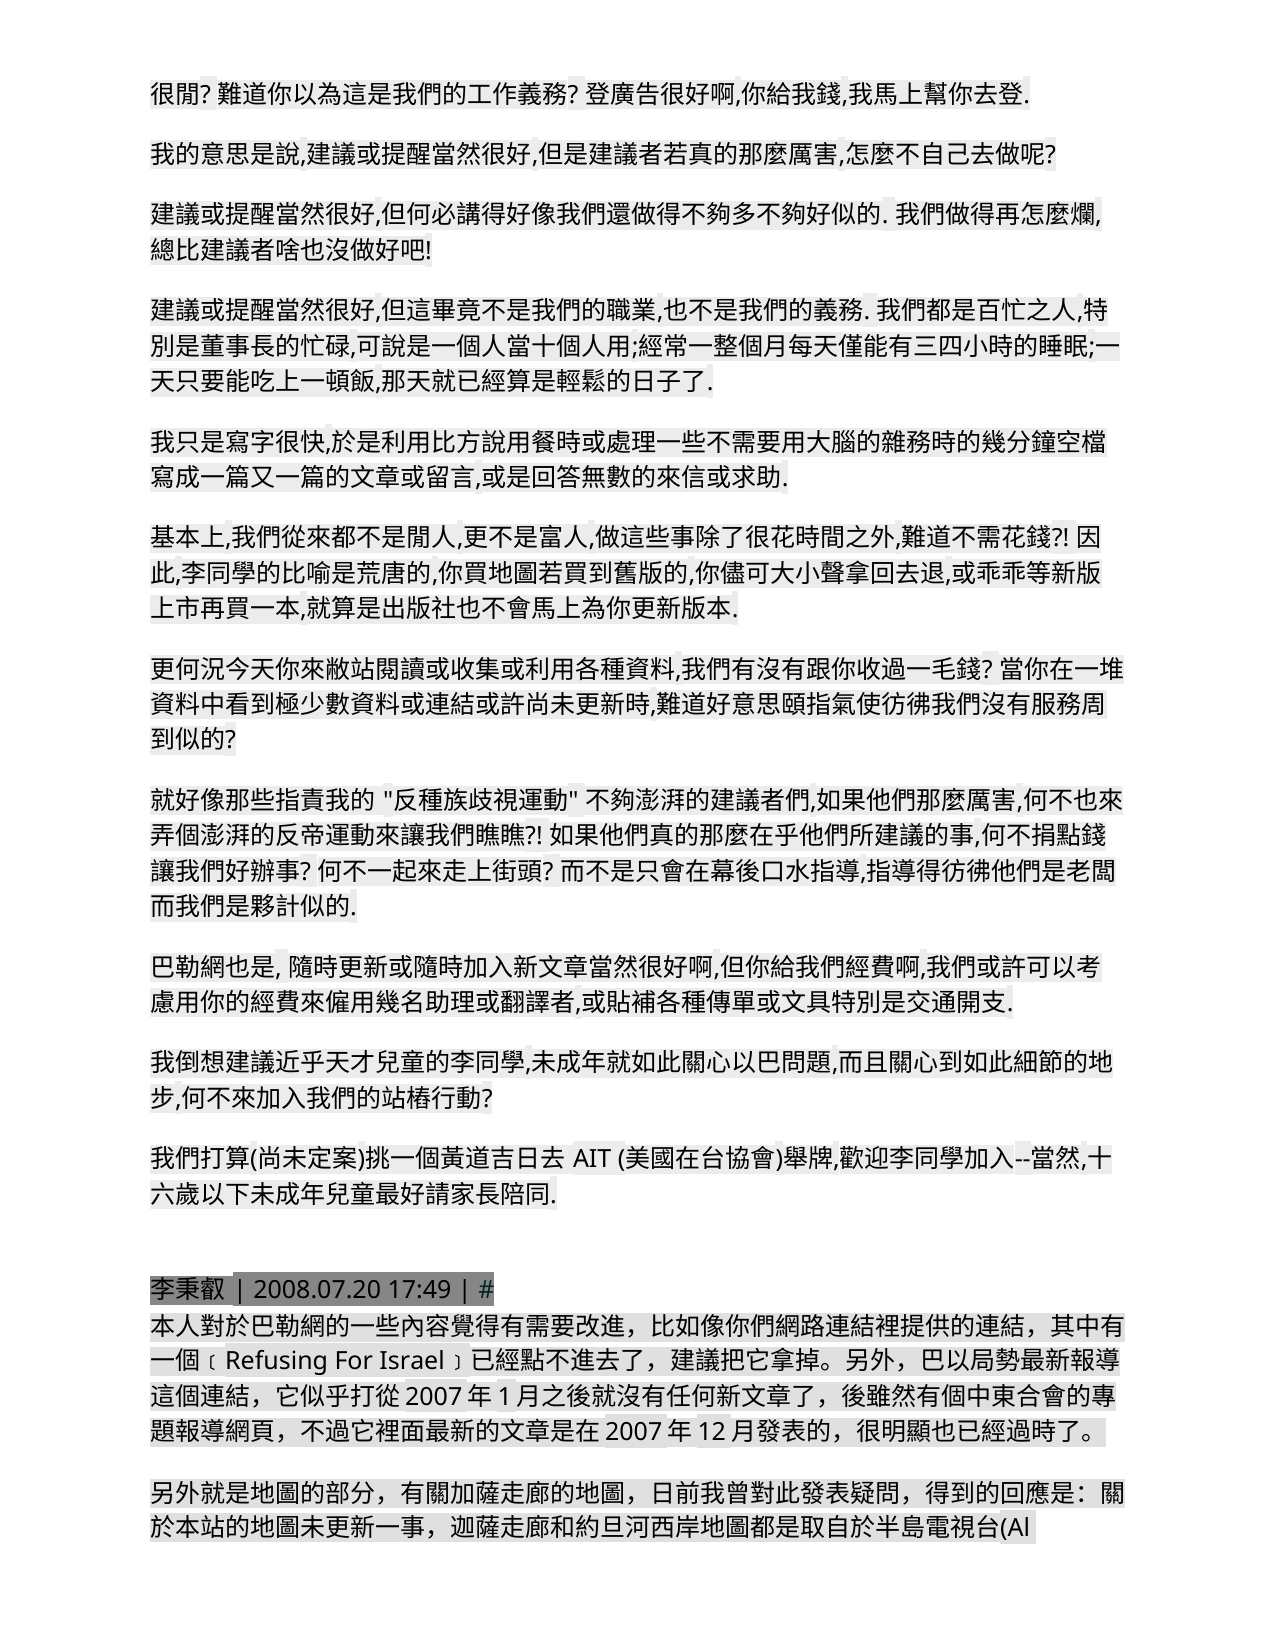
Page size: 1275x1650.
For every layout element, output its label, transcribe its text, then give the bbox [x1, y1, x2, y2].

text 更何況今天你來敝站閱讀或收集或利用各種資料,我們有沒有跟你收過一毛錢? 當你在一堆資料中看到極少數資料或連結或許尚未更新時,難道好意思頤指氣使彷彿我們沒有服務周到似的? [150, 650, 1125, 756]
text 就好像那些指責我的 "反種族歧視運動" 不夠澎湃的建議者們,如果他們那麼厲害,何不也來弄個澎湃的反帝運動來讓我們瞧瞧?! 如果他們真的那麼在乎他們所建議的事,何不捐點錢讓我們好辦事? 何不一起來走上街頭? 而不是只會在幕後口水指導,指導得彷彿他們是老闆而我們是夥計似的. [150, 781, 1125, 923]
text 建議或提醒當然很好,但這畢竟不是我們的職業,也不是我們的義務. 我們都是百忙之人,特別是董事長的忙碌,可說是一個人當十個人用;經常一整個月每天僅能有三四小時的睡眠;一天只要能吃上一頓飯,那天就已經算是輕鬆的日子了. [150, 292, 1125, 398]
text 我只是寫字很快,於是利用比方說用餐時或處理一些不需要用大腦的雜務時的幾分鐘空檔寫成一篇又一篇的文章或留言,或是回答無數的來信或求助. [150, 423, 1125, 494]
text 我們打算(尚未定案)挑一個黃道吉日去 AIT (美國在台協會)舉牌,歡迎李同學加入--當然,十六歲以下未成年兒童最好請家長陪同. [150, 1139, 1125, 1246]
text 另外就是地圖的部分，有關加薩走廊的地圖，日前我曾對此發表疑問，得到的回應是：關於本站的地圖未更新一事，迦薩走廊和約旦河西岸地圖都是取自於半島電視台(Al [150, 1473, 1125, 1544]
text 我倒想建議近乎天才兒童的李同學,未成年就如此關心以巴問題,而且關心到如此細節的地步,何不來加入我們的站樁行動? [150, 1044, 1125, 1114]
text 李秉叡 | 2008.07.20 17:49 | # [150, 1271, 1125, 1306]
text 基本上,我們從來都不是閒人,更不是富人,做這些事除了很花時間之外,難道不需花錢?! 因此,李同學的比喻是荒唐的,你買地圖若買到舊版的,你儘可大小聲拿回去退,或乖乖等新版上市再買一本,就算是出版社也不會馬上為你更新版本. [150, 519, 1125, 625]
text 巴勒網也是, 隨時更新或隨時加入新文章當然很好啊,但你給我們經費啊,我們或許可以考慮用你的經費來僱用幾名助理或翻譯者,或貼補各種傳單或文具特別是交通開支. [150, 948, 1125, 1019]
text 很閒? 難道你以為這是我們的工作義務? 登廣告很好啊,你給我錢,我馬上幫你去登. [150, 75, 1125, 110]
text 我的意思是說,建議或提醒當然很好,但是建議者若真的那麼厲害,怎麼不自己去做呢? [150, 135, 1125, 171]
text 建議或提醒當然很好,但何必講得好像我們還做得不夠多不夠好似的. 我們做得再怎麼爛,總比建議者啥也沒做好吧! [150, 196, 1125, 267]
text 本人對於巴勒網的一些內容覺得有需要改進，比如像你們網路連結裡提供的連結，其中有一個﹝Refusing For Israel﹞已經點不進去了，建議把它拿掉。另外，巴以局勢最新報導這個連結，它似乎打從2007年1月之後就沒有任何新文章了，後雖然有個中東合會的專題報導網頁，不過它裡面最新的文章是在2007年12月發表的，很明顯也已經過時了。 [150, 1306, 1125, 1448]
